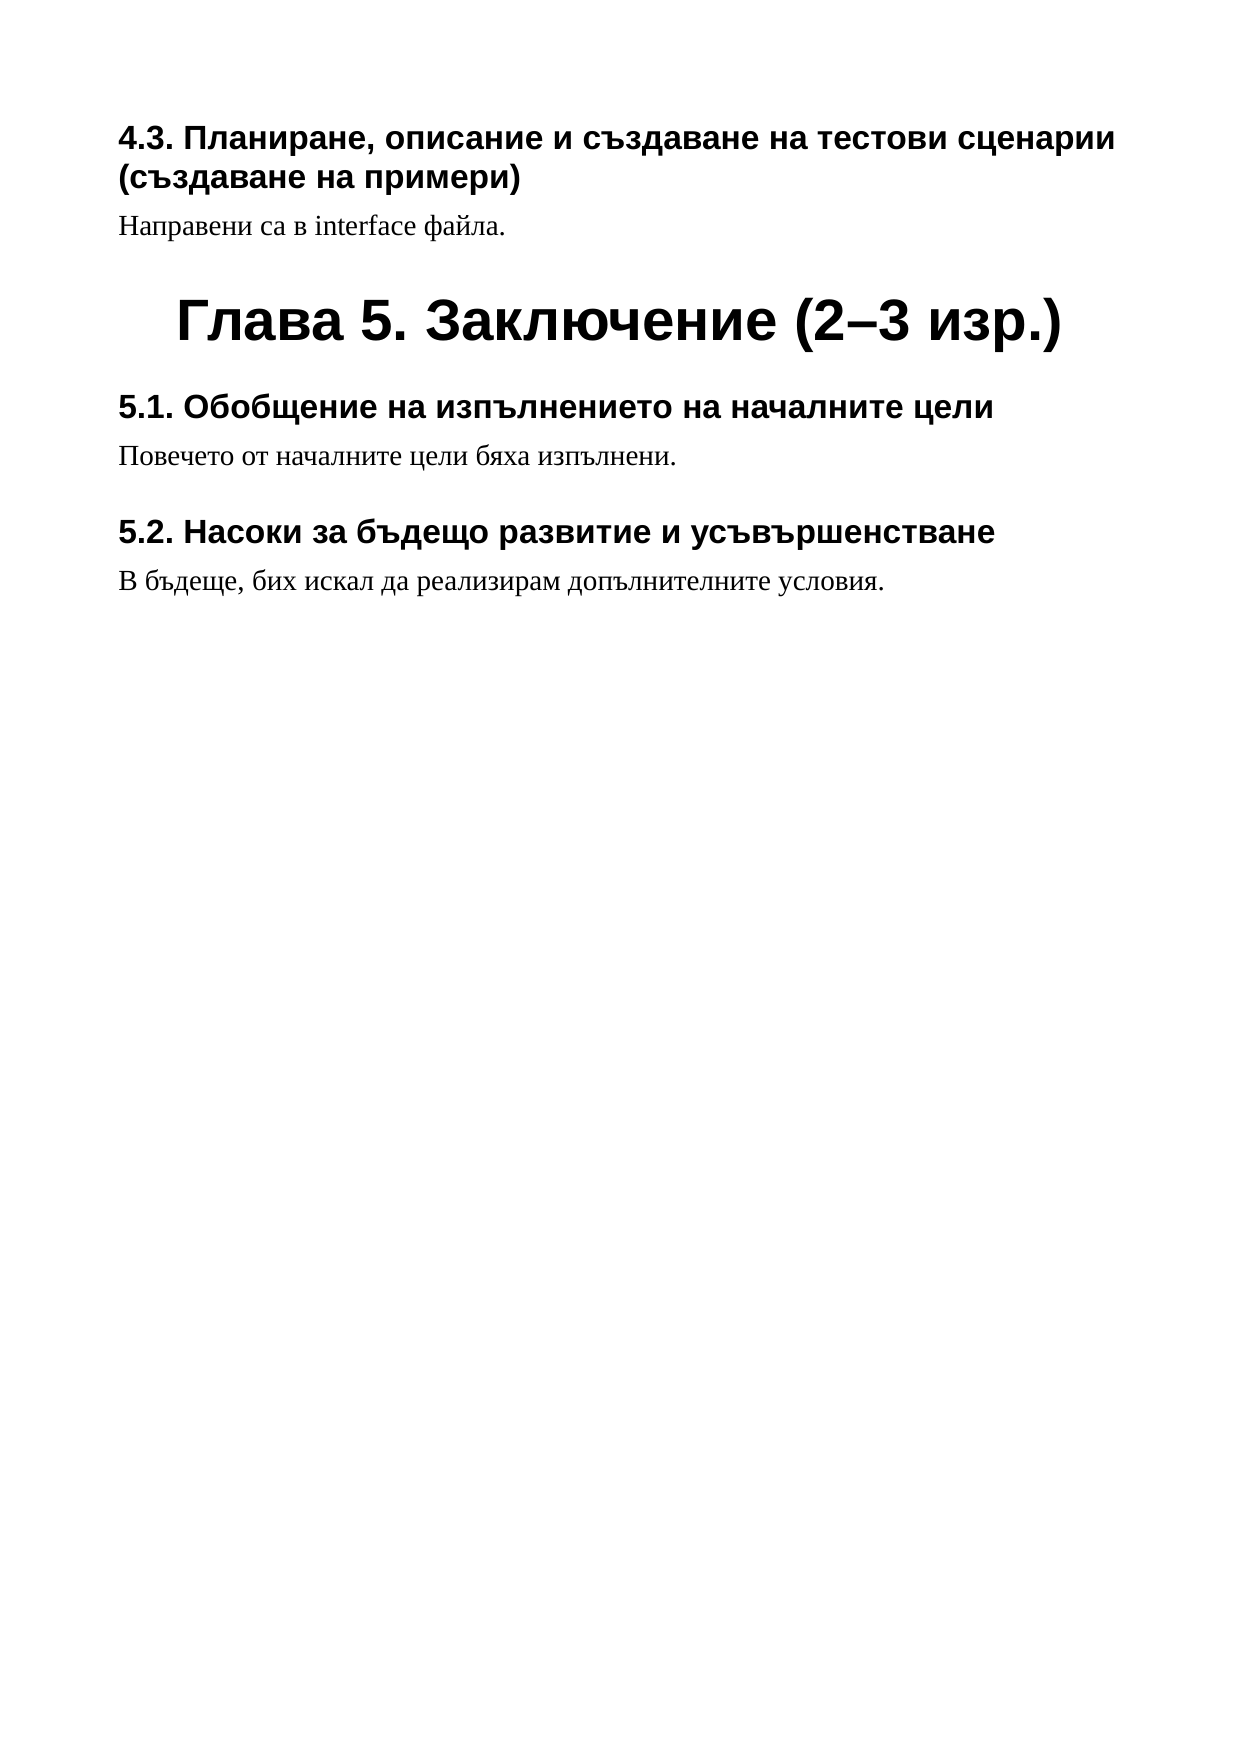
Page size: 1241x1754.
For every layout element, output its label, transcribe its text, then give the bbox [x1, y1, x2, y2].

subtitle 5.2. Насоки за бъдещо развитие и усъвършенстване [118, 512, 1122, 550]
text Направени са в interface файла. [118, 208, 1122, 241]
text В бъдеще, бих искал да реализирам допълнителните условия. [118, 563, 1122, 596]
subtitle 4.3. Планиране, описание и създаване на тестови сценарии (създаване на примери) [118, 118, 1122, 195]
subtitle 5.1. Обобщение на изпълнението на началните цели [118, 386, 1122, 425]
title Глава 5. Заключение (2–3 изр.) [118, 286, 1122, 353]
text Повечето от началните цели бяха изпълнени. [118, 438, 1122, 471]
